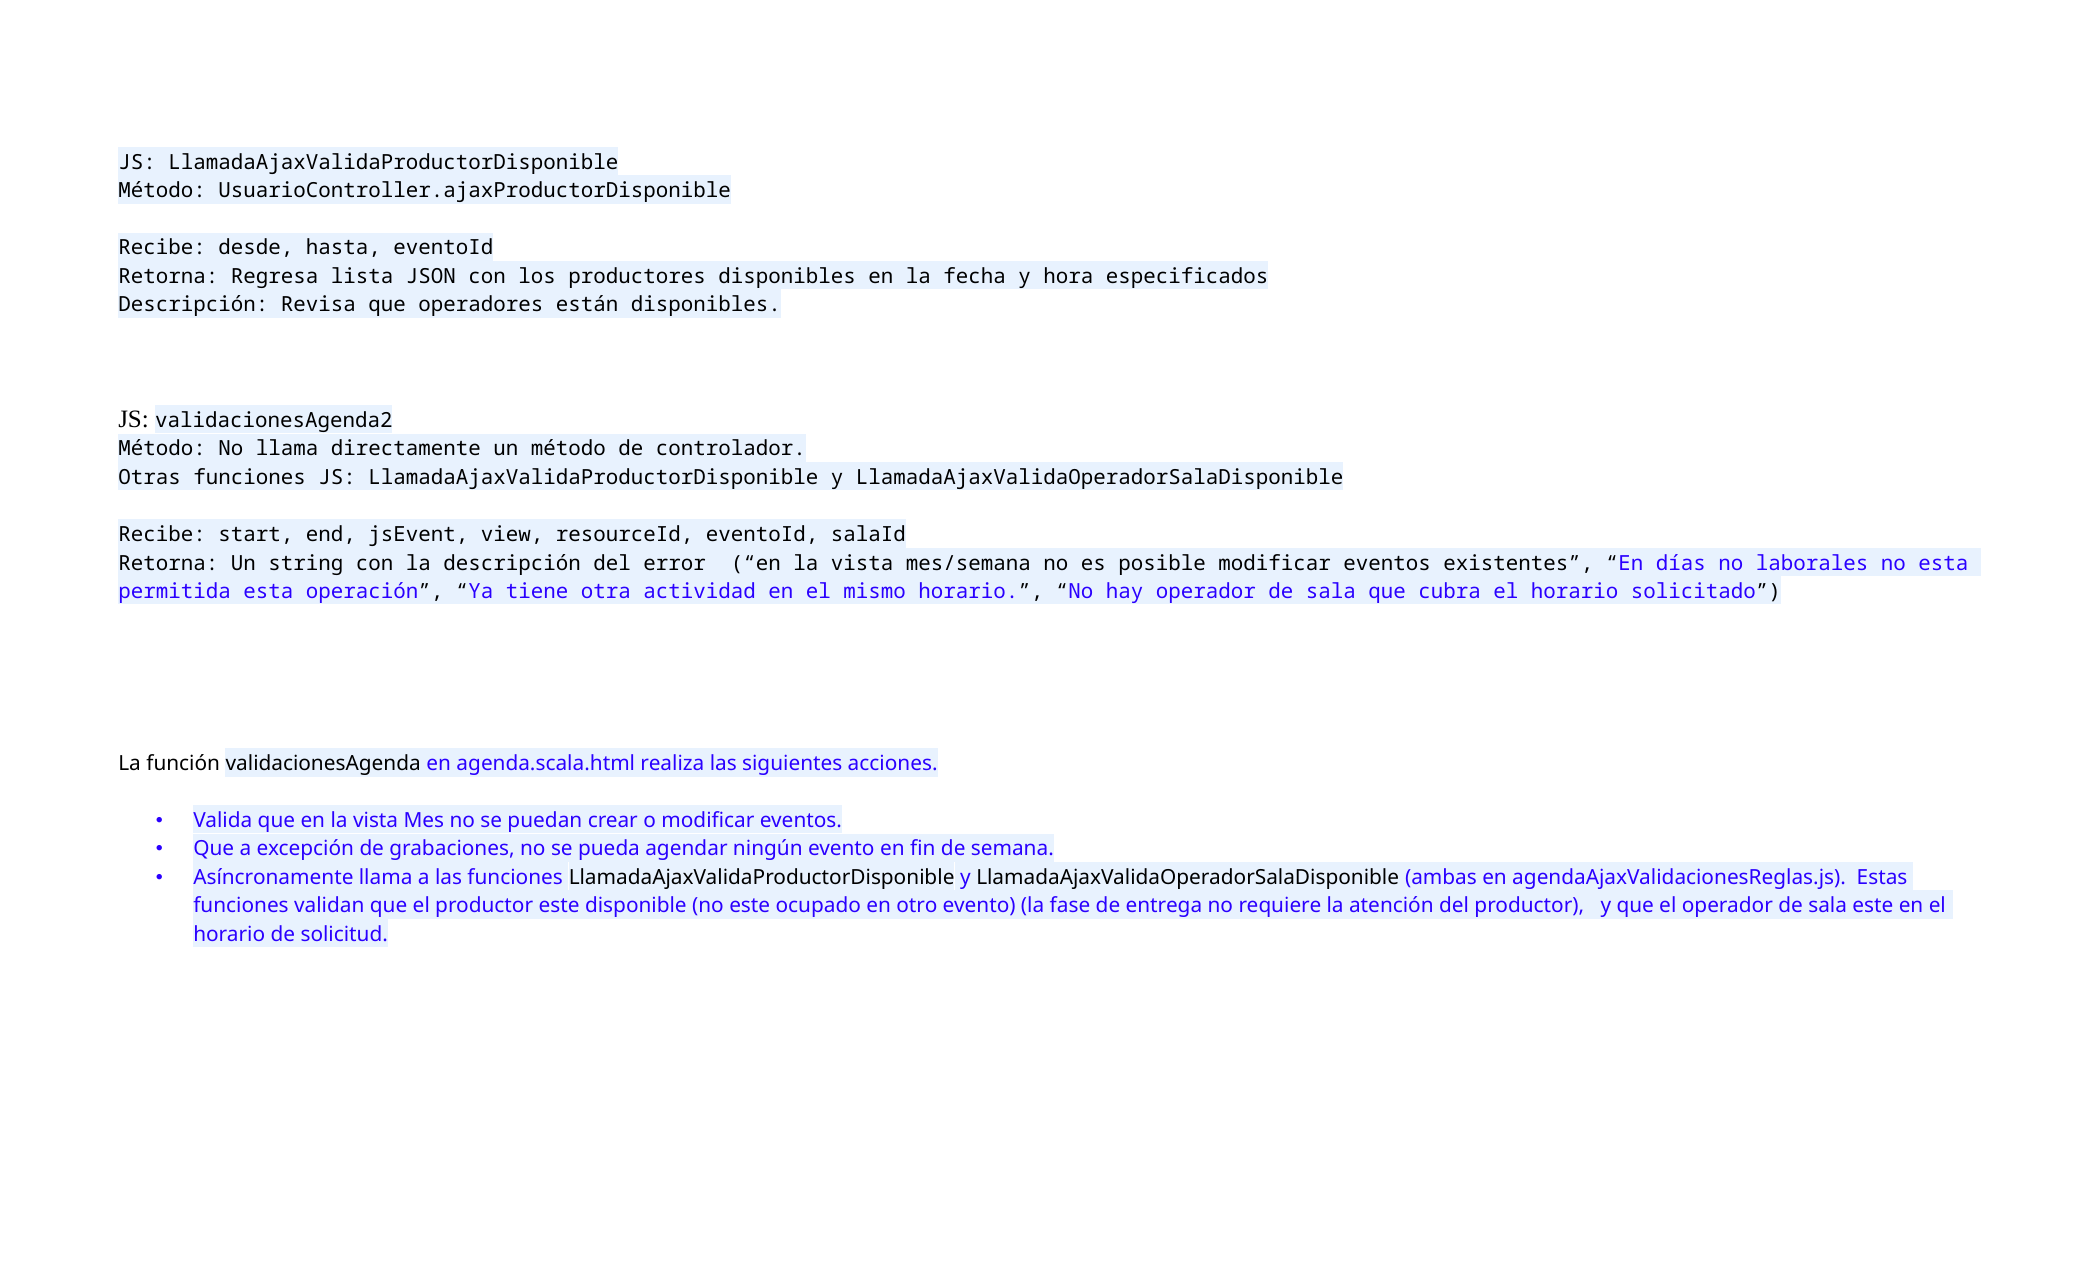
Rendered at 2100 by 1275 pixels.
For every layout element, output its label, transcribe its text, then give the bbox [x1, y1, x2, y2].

text Método: No llama directamente un método de controlador. [118, 433, 1982, 462]
list Valida que en la vista Mes no se puedan crear o modificar eventos. [156, 805, 1982, 833]
text Retorna: Un string con la descripción del error (“en la vista mes/semana no es posible modificar eventos existentes”, “En días no laborales no esta permitida esta operación”, “Ya tiene otra actividad en el mismo horario.”, “No hay operador de sala que cubra el horario solicitado”) [118, 548, 1982, 604]
text Método: UsuarioController.ajaxProductorDisponible [118, 175, 1982, 204]
list Asíncronamente llama a las funciones LlamadaAjaxValidaProductorDisponible y LlamadaAjaxValidaOperadorSalaDisponible (ambas en agendaAjaxValidacionesReglas.js). Estas funciones validan que el productor este disponible (no este ocupado en otro evento) (la fase de entrega no requiere la atención del productor), y que el operador de sala este en el horario de solicitud. [156, 862, 1982, 947]
text Retorna: Regresa lista JSON con los productores disponibles en la fecha y hora especificados [118, 261, 1982, 289]
text La función validacionesAgenda en agenda.scala.html realiza las siguientes acciones. [118, 748, 1982, 777]
text Otras funciones JS: LlamadaAjaxValidaProductorDisponible y LlamadaAjaxValidaOperadorSalaDisponible [118, 462, 1982, 490]
list Que a excepción de grabaciones, no se pueda agendar ningún evento en fin de semana. [156, 833, 1982, 862]
text Recibe: start, end, jsEvent, view, resourceId, eventoId, salaId [118, 519, 1982, 548]
text Recibe: desde, hasta, eventoId [118, 232, 1982, 261]
text JS: LlamadaAjaxValidaProductorDisponible [118, 147, 1982, 175]
text Descripción: Revisa que operadores están disponibles. [118, 289, 1982, 318]
text JS: validacionesAgenda2 [118, 404, 1982, 433]
